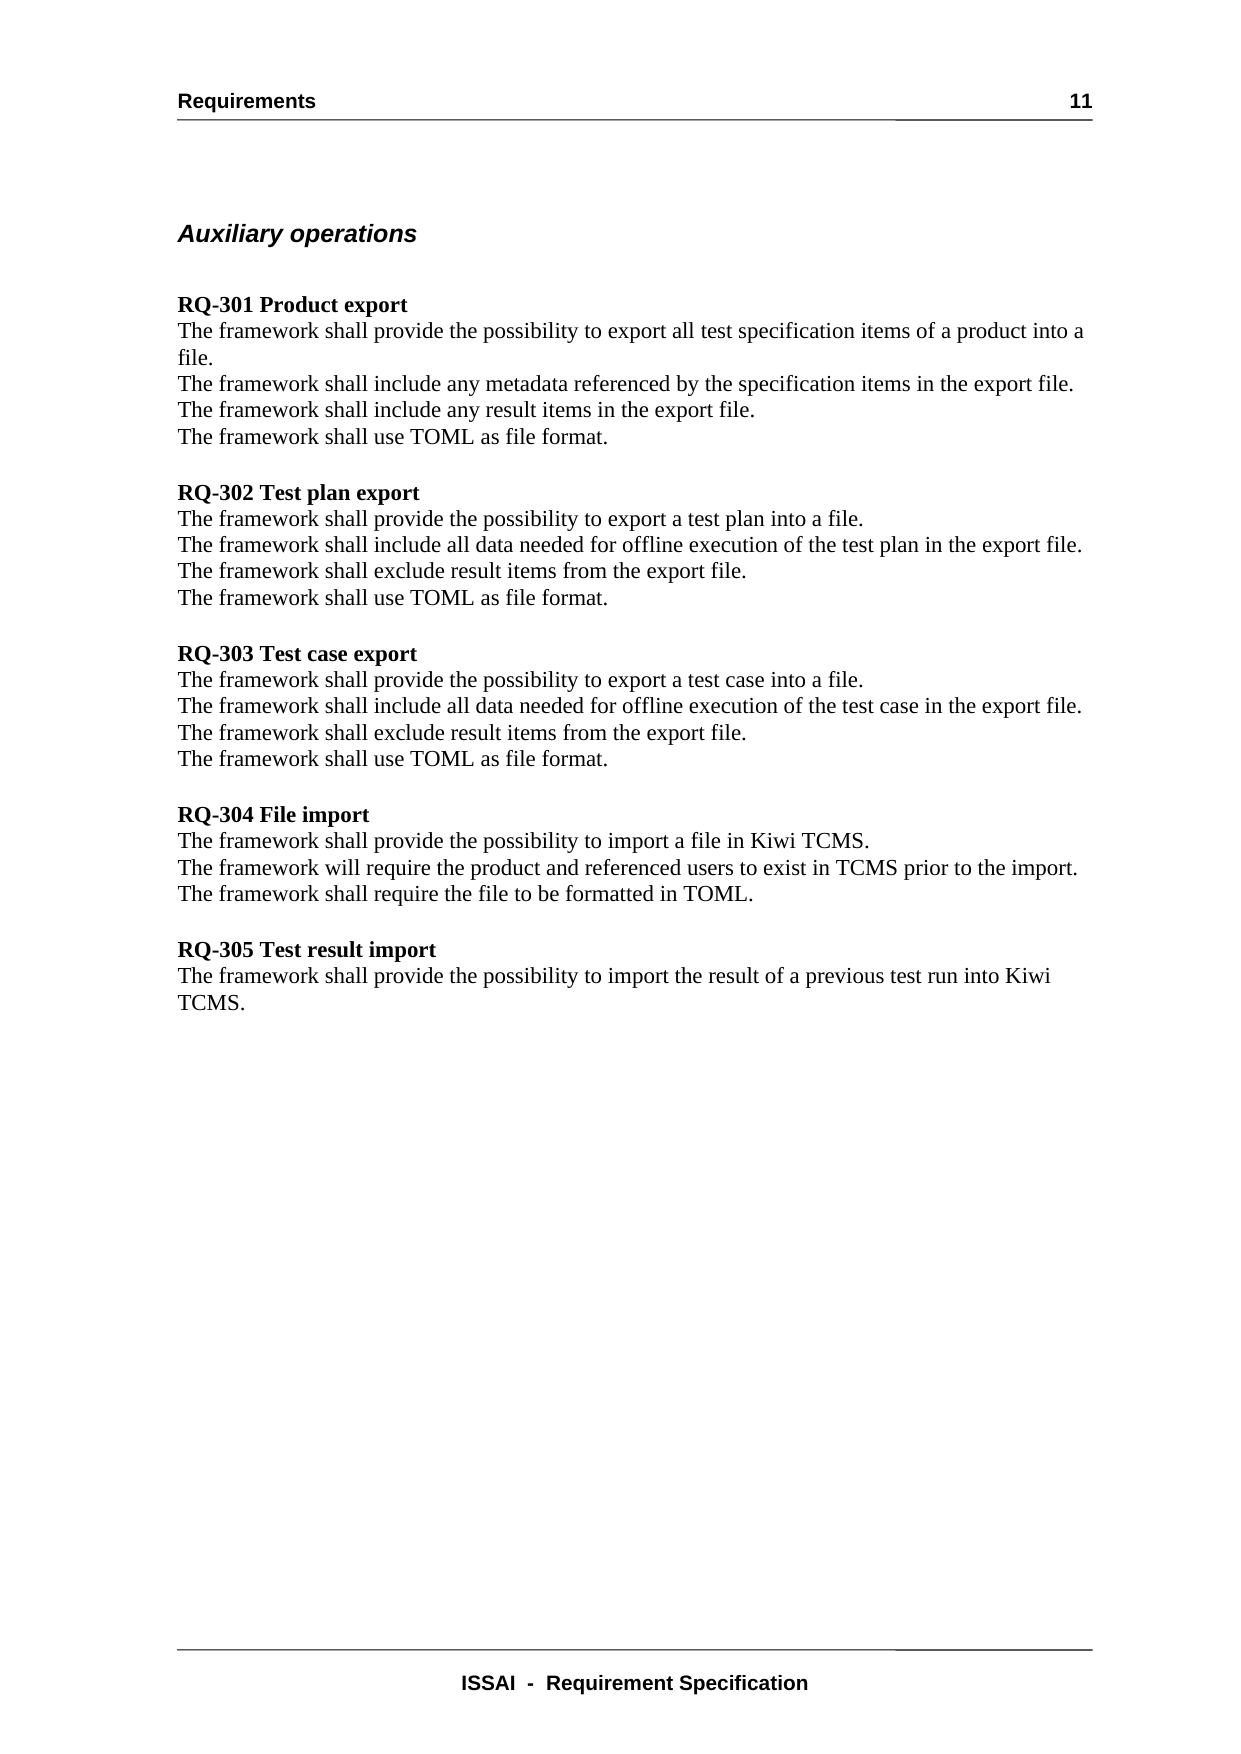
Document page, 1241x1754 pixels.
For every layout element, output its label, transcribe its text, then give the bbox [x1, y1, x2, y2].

text The framework shall provide the possibility to export a test plan into a file. [177, 505, 1092, 531]
text The framework shall require the file to be formatted in TOML. [177, 880, 1092, 906]
text RQ-302 Test plan export [177, 478, 1092, 505]
text The framework shall provide the possibility to export all test specification items of a product into a file. [177, 317, 1092, 370]
text The framework shall include all data needed for offline execution of the test plan in the export file. [177, 531, 1092, 558]
text The framework shall exclude result items from the export file. [177, 719, 1092, 745]
text The framework shall include all data needed for offline execution of the test case in the export file. [177, 692, 1092, 719]
text The framework shall provide the possibility to import the result of a previous test run into Kiwi TCMS. [177, 962, 1092, 1015]
text RQ-301 Product export [177, 291, 1092, 317]
text The framework will require the product and referenced users to exist in TCMS prior to the import. [177, 854, 1092, 880]
text The framework shall use TOML as file format. [177, 745, 1092, 772]
text RQ-305 Test result import [177, 936, 1092, 962]
subtitle Auxiliary operations [177, 218, 1092, 247]
text The framework shall include any metadata referenced by the specification items in the export file. [177, 370, 1092, 396]
text The framework shall include any result items in the export file. [177, 396, 1092, 423]
text RQ-303 Test case export [177, 640, 1092, 666]
text RQ-304 File import [177, 801, 1092, 827]
text The framework shall use TOML as file format. [177, 584, 1092, 610]
text The framework shall use TOML as file format. [177, 423, 1092, 449]
text The framework shall provide the possibility to export a test case into a file. [177, 666, 1092, 692]
text The framework shall exclude result items from the export file. [177, 558, 1092, 584]
text The framework shall provide the possibility to import a file in Kiwi TCMS. [177, 827, 1092, 854]
